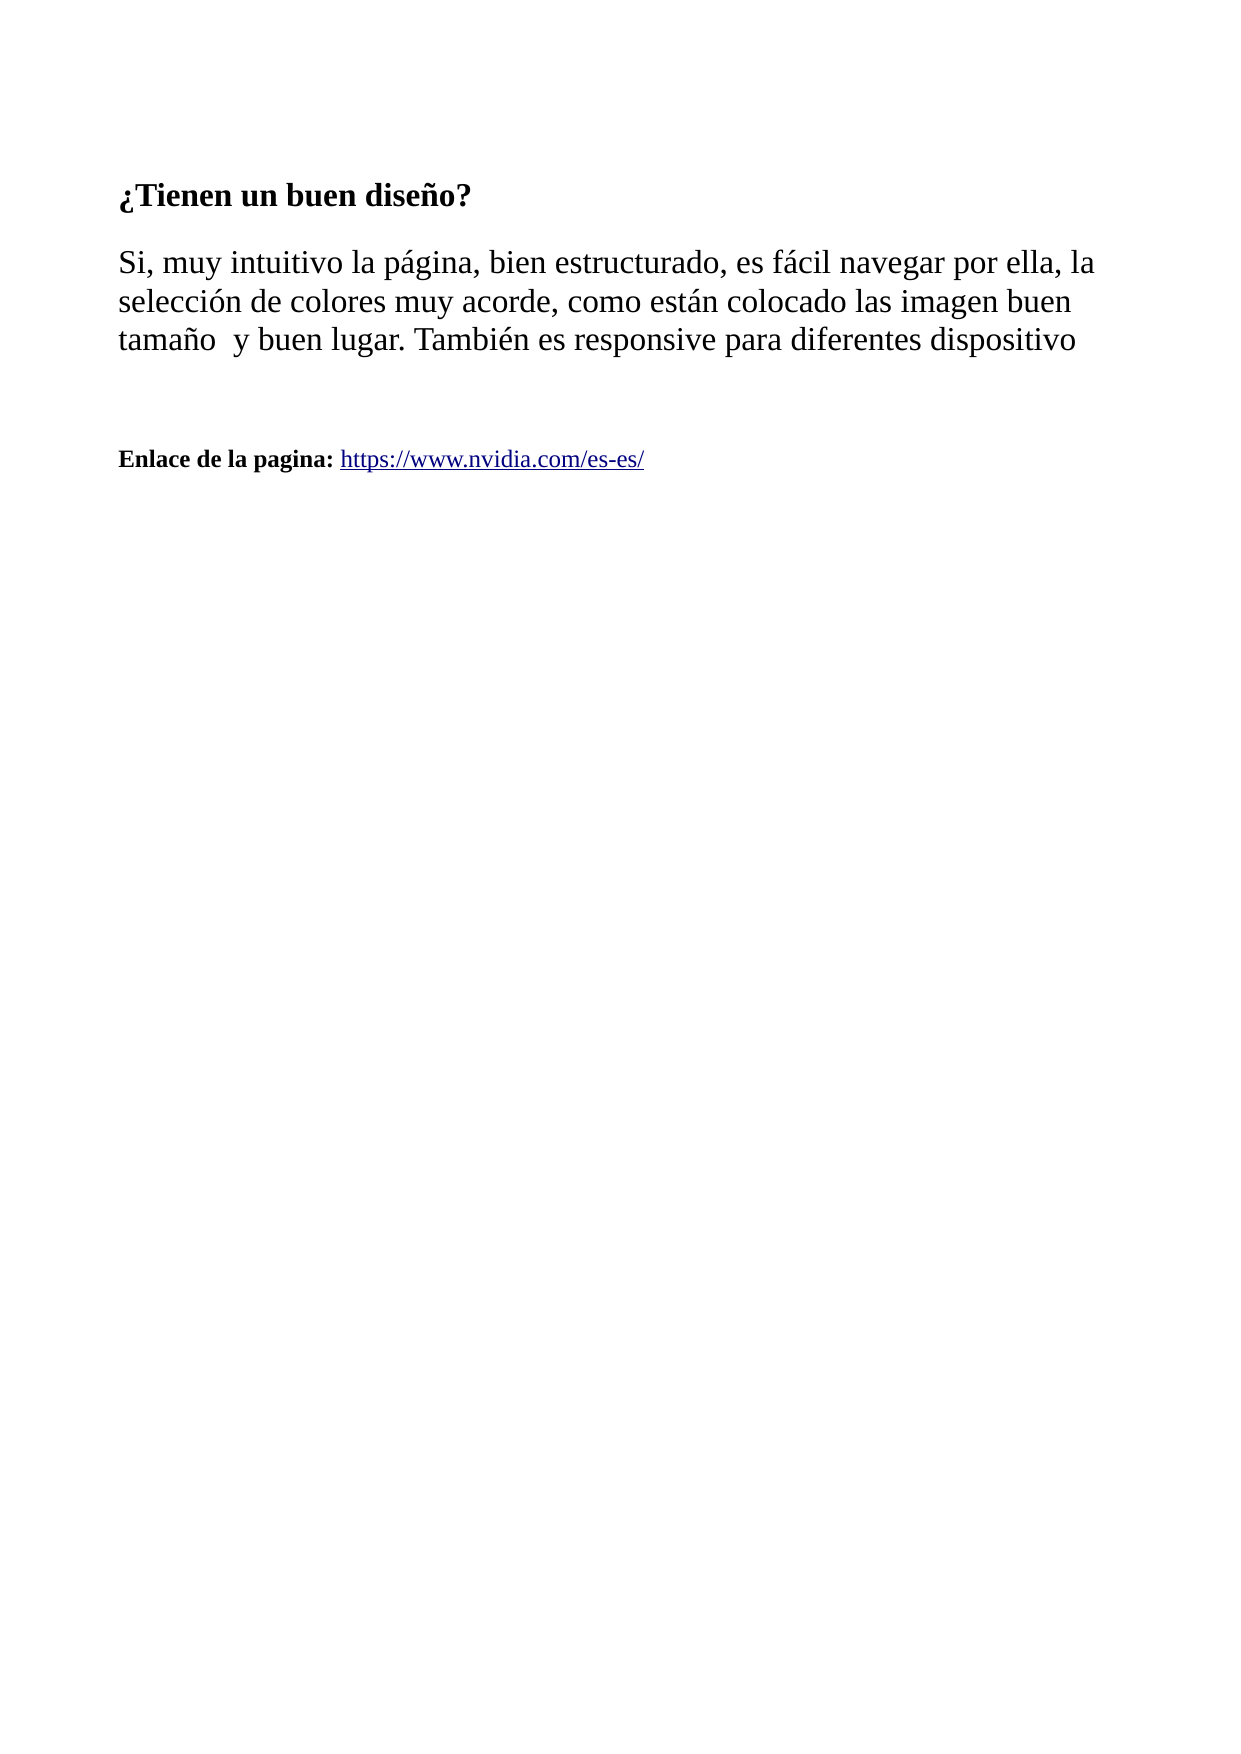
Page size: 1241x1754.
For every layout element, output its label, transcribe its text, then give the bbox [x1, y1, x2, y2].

text ¿Tienen un buen diseño? [118, 176, 1122, 214]
text Enlace de la pagina: https://www.nvidia.com/es-es/ [118, 444, 1122, 473]
text Si, muy intuitivo la página, bien estructurado, es fácil navegar por ella, la selección de colores muy acorde, como están colocado las imagen buen tamaño y buen lugar. También es responsive para diferentes dispositivo [118, 243, 1122, 358]
